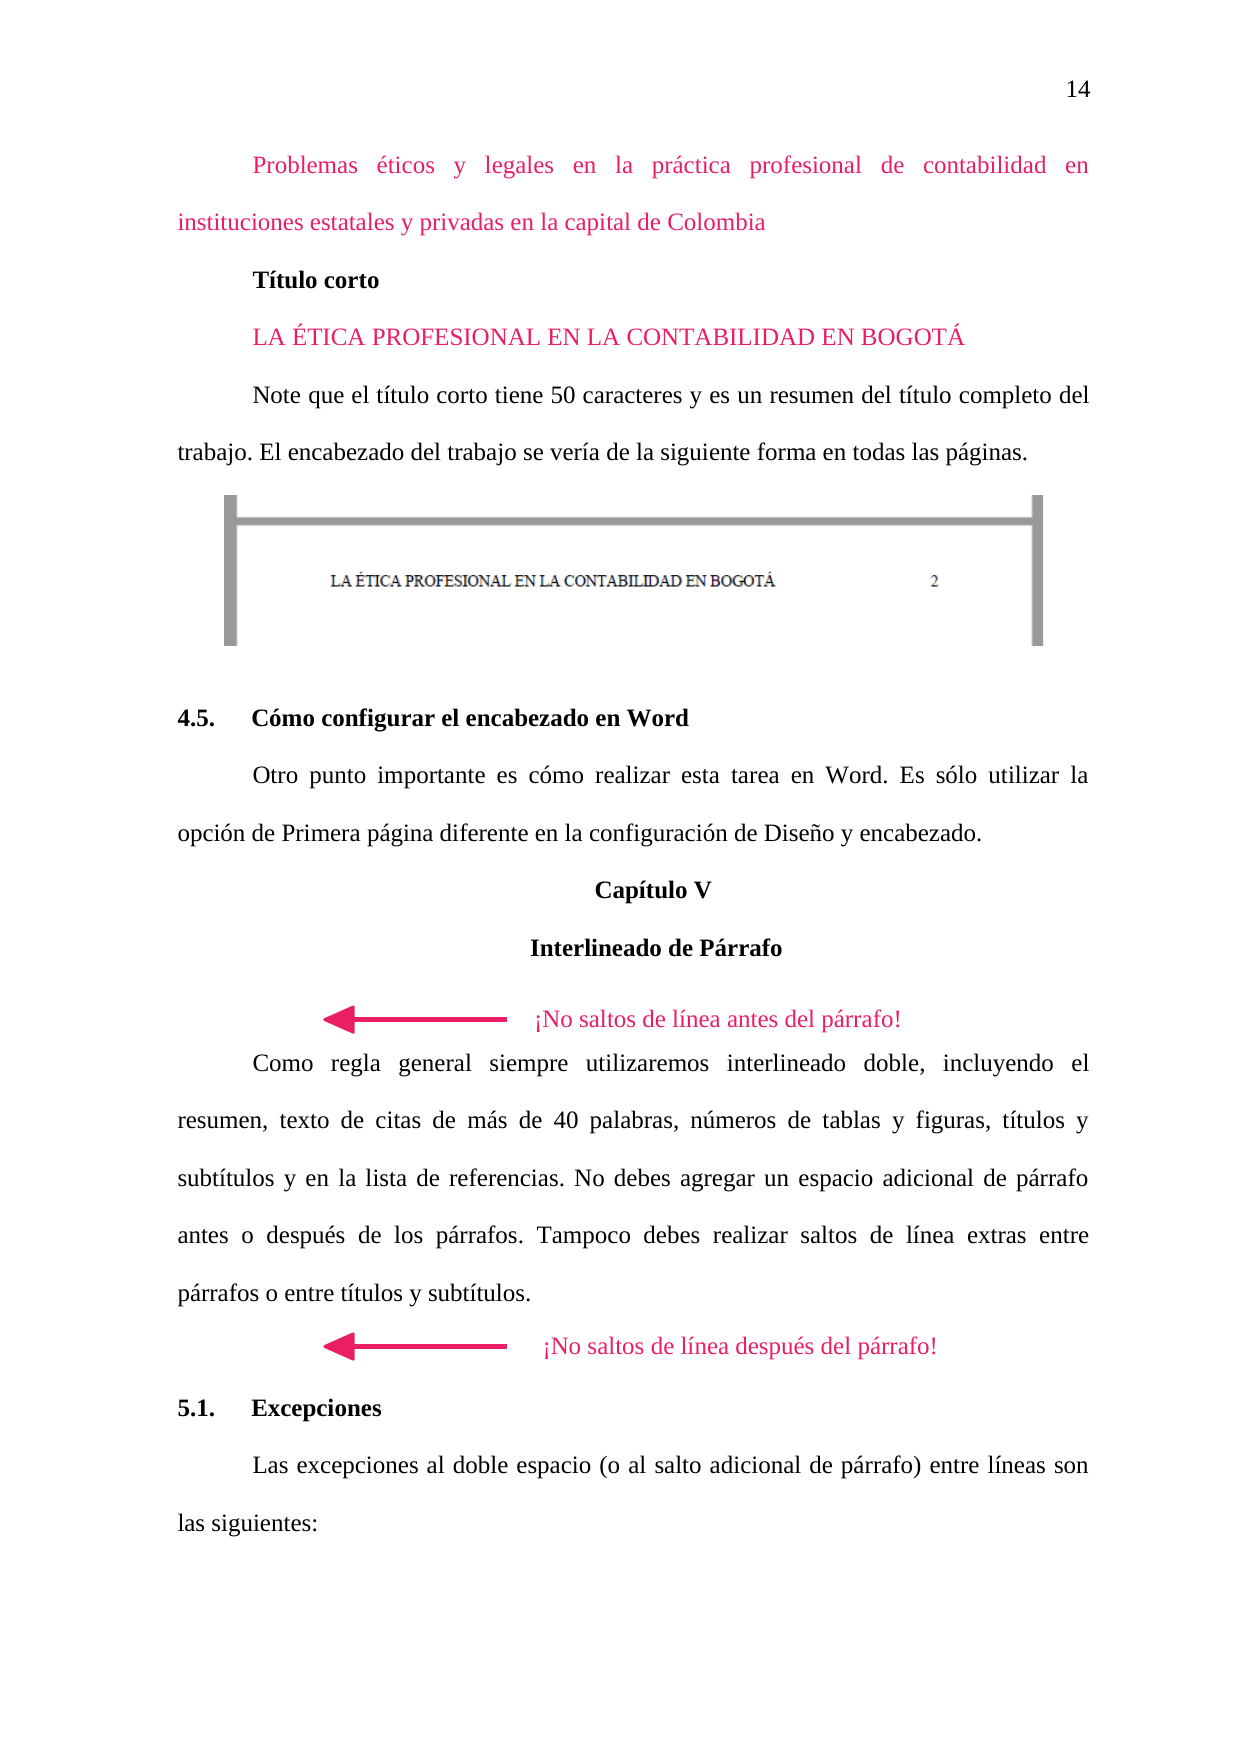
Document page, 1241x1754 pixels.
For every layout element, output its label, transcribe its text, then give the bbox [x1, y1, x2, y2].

text Título corto [177, 265, 252, 294]
text Las excepciones al doble espacio (o al salto adicional de párrafo) entre líneas son las siguientes: [177, 1451, 1090, 1537]
text LA ÉTICA PROFESIONAL EN LA CONTABILIDAD EN BOGOTÁ [177, 322, 1090, 351]
text Problemas éticos y legales en la práctica profesional de contabilidad en instituciones estatales y privadas en la capital de Colombia [177, 150, 1090, 236]
subtitle Cómo configurar el encabezado en Word [177, 495, 1090, 732]
text Título corto [379, 265, 1090, 294]
subtitle Capítulo V Interlineado de Párrafo [177, 876, 1090, 962]
text Como regla general siempre utilizaremos interlineado doble, incluyendo el resumen, texto de citas de más de 40 palabras, números de tablas y figuras, títulos y subtítulos y en la lista de referencias. No debes agregar un espacio adicional de párrafo antes o después de los párrafos. Tampoco debes realizar saltos de línea extras entre párrafos o entre títulos y subtítulos. [177, 1048, 1090, 1106]
picture [224, 495, 1044, 646]
text Como regla general siempre utilizaremos interlineado doble, incluyendo el resumen, texto de citas de más de 40 palabras, números de tablas y figuras, títulos y subtítulos y en la lista de referencias. No debes agregar un espacio adicional de párrafo antes o después de los párrafos. Tampoco debes realizar saltos de línea extras entre párrafos o entre títulos y subtítulos. [177, 1249, 1090, 1307]
text Otro punto importante es cómo realizar esta tarea en Word. Es sólo utilizar la opción de Primera página diferente en la configuración de Diseño y encabezado. [177, 761, 1090, 847]
text Como regla general siempre utilizaremos interlineado doble, incluyendo el resumen, texto de citas de más de 40 palabras, números de tablas y figuras, títulos y subtítulos y en la lista de referencias. No debes agregar un espacio adicional de párrafo antes o después de los párrafos. Tampoco debes realizar saltos de línea extras entre párrafos o entre títulos y subtítulos. [177, 1134, 1090, 1163]
subtitle Excepciones [177, 1393, 1090, 1422]
text Note que el título corto tiene 50 caracteres y es un resumen del título completo del trabajo. El encabezado del trabajo se vería de la siguiente forma en todas las páginas. [177, 380, 1090, 466]
text Como regla general siempre utilizaremos interlineado doble, incluyendo el resumen, texto de citas de más de 40 palabras, números de tablas y figuras, títulos y subtítulos y en la lista de referencias. No debes agregar un espacio adicional de párrafo antes o después de los párrafos. Tampoco debes realizar saltos de línea extras entre párrafos o entre títulos y subtítulos. [177, 1192, 1090, 1221]
